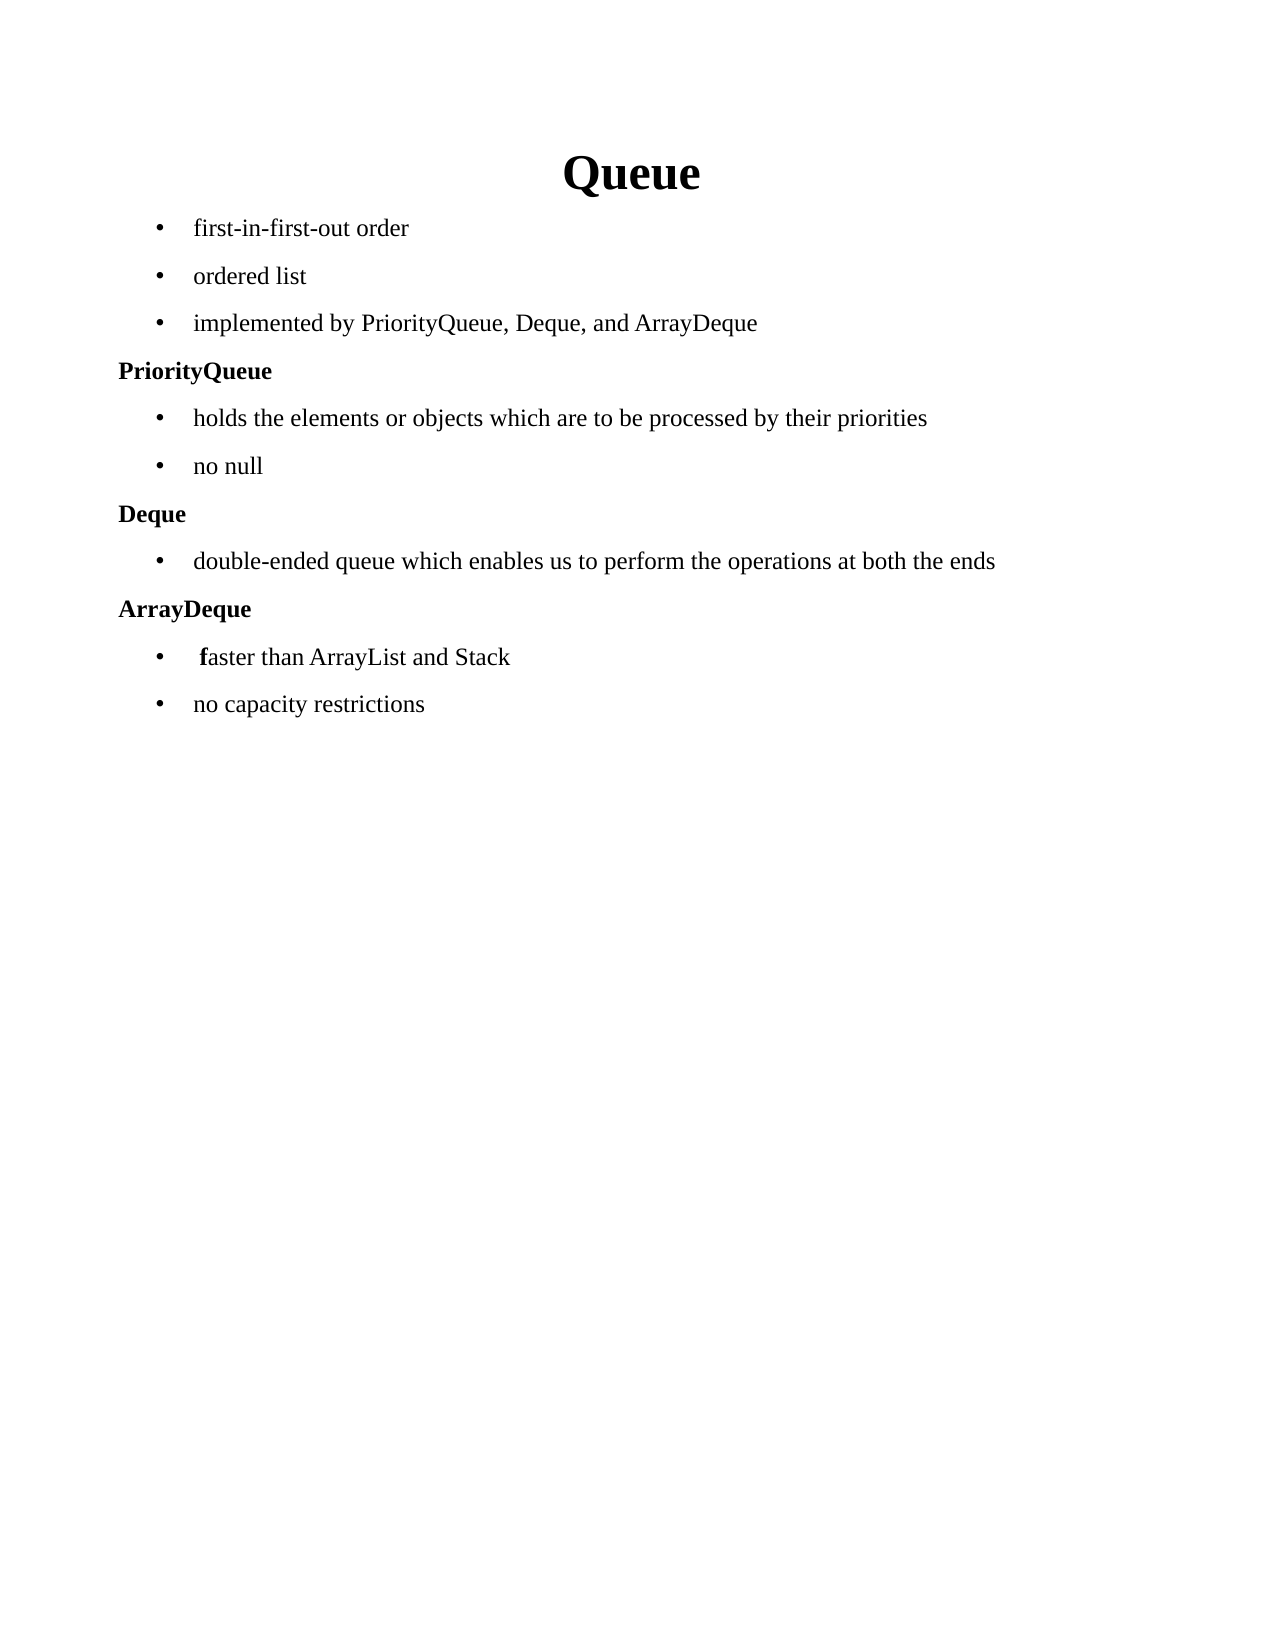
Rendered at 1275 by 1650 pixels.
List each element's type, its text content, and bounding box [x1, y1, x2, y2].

list double-ended queue which enables us to perform the operations at both the ends [156, 546, 1157, 575]
text PriorityQueue [118, 356, 1157, 385]
list holds the elements or objects which are to be processed by their priorities [156, 403, 1157, 432]
list faster than ArrayList and Stack [156, 642, 1157, 670]
list implemented by PriorityQueue, Deque, and ArrayDeque [156, 308, 1157, 337]
list no null [156, 451, 1157, 480]
subtitle Queue [118, 143, 1157, 201]
text Deque [118, 499, 1157, 527]
text ArrayDeque [118, 594, 1157, 623]
list first-in-first-out order [156, 213, 1157, 242]
list ordered list [156, 261, 1157, 289]
list no capacity restrictions [156, 689, 1157, 718]
